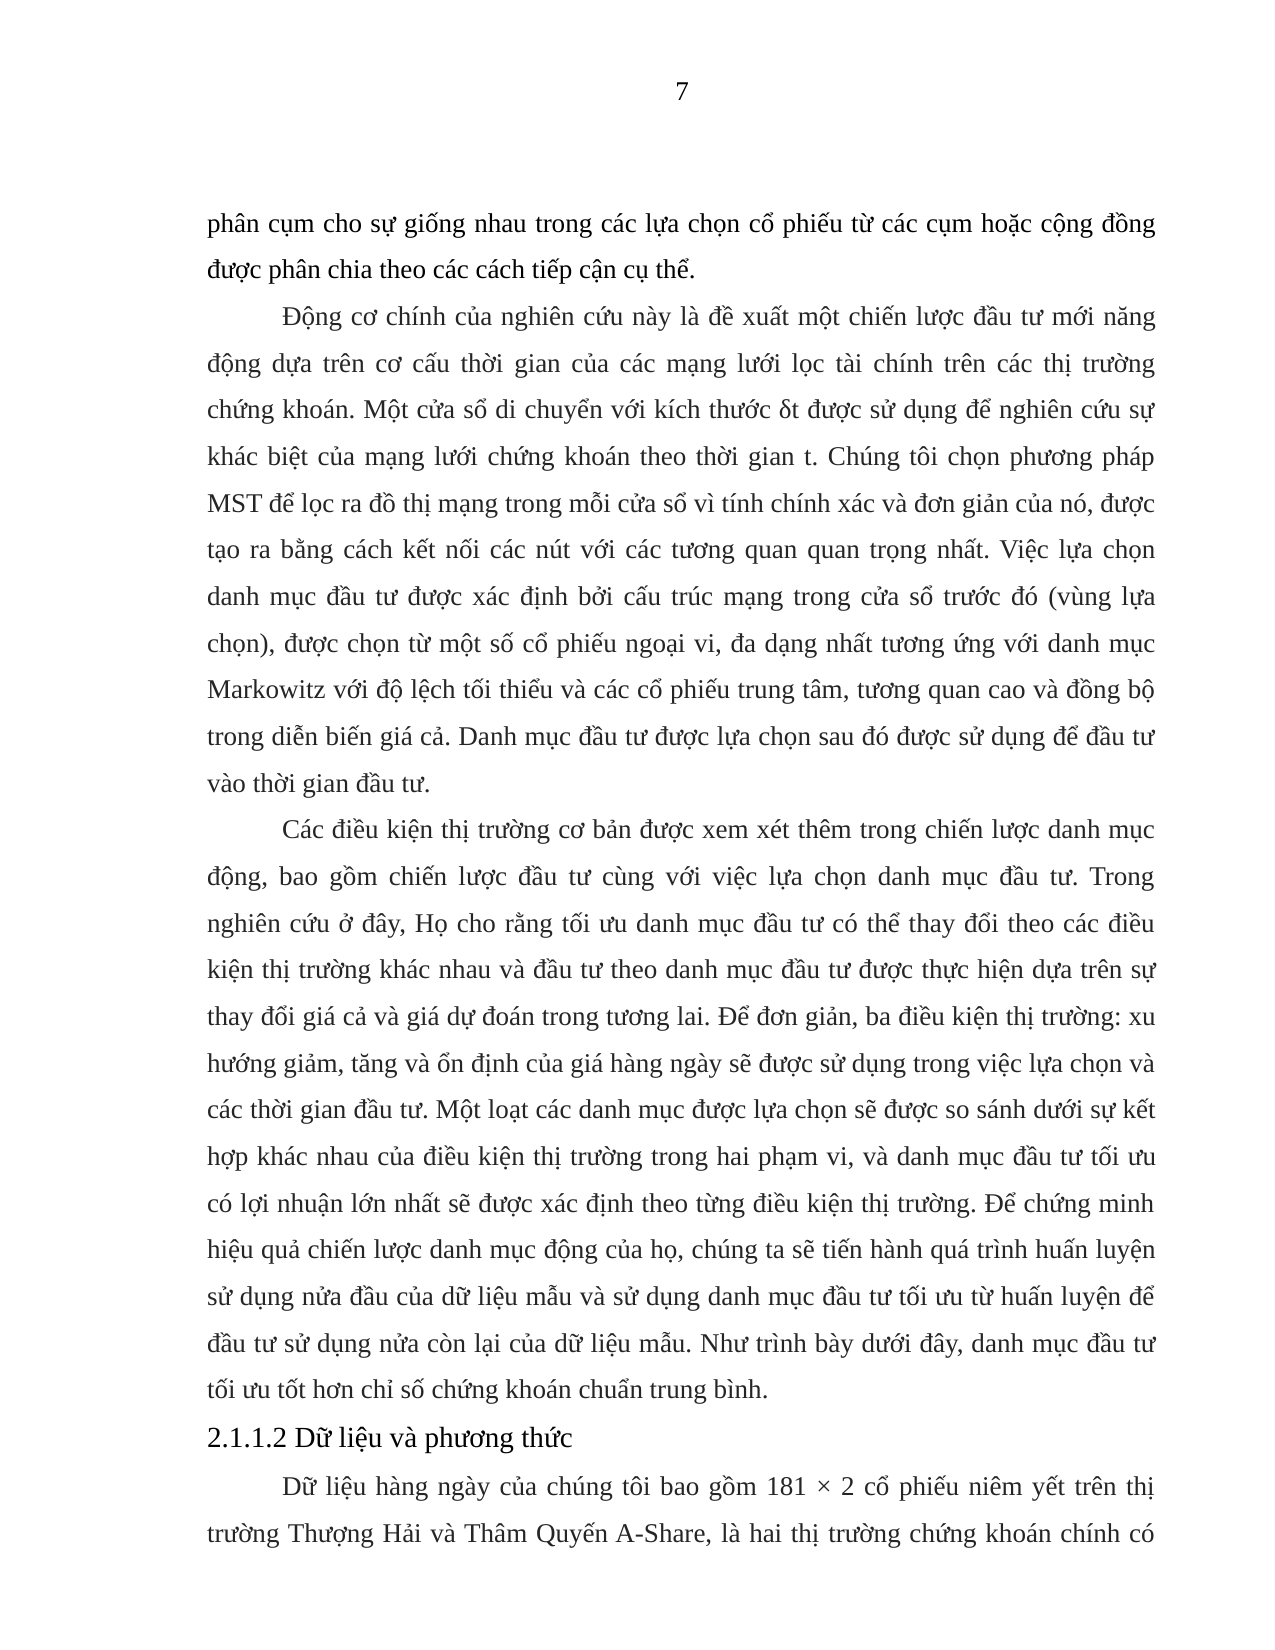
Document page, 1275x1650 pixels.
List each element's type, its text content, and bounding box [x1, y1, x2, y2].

subtitle 2.1.1.2 Dữ liệu và phương thức [207, 1420, 1157, 1454]
text Các điều kiện thị trường cơ bản được xem xét thêm trong chiến lược danh mục động, bao gồm chiến lược đầu tư cùng với việc lựa chọn danh mục đầu tư. Trong nghiên cứu ở đây, Họ cho rằng tối ưu danh mục đầu tư có thể thay đổi theo các điều kiện thị trường khác nhau và đầu tư theo danh mục đầu tư được thực hiện dựa trên sự thay đổi giá cả và giá dự đoán trong tương lai. Để đơn giản, ba điều kiện thị trường: xu hướng giảm, tăng và ổn định của giá hàng ngày sẽ được sử dụng trong việc lựa chọn và các thời gian đầu tư. Một loạt các danh mục được lựa chọn sẽ được so sánh dưới sự kết hợp khác nhau của điều kiện thị trường trong hai phạm vi, và danh mục đầu tư tối ưu có lợi nhuận lớn nhất sẽ được xác định theo từng điều kiện thị trường. Để chứng minh hiệu quả chiến lược danh mục động của họ, chúng ta sẽ tiến hành quá trình huấn luyện sử dụng nửa đầu của dữ liệu mẫu và sử dụng danh mục đầu tư tối ưu từ huấn luyện để đầu tư sử dụng nửa còn lại của dữ liệu mẫu. Như trình bày dưới đây, danh mục đầu tư tối ưu tốt hơn chỉ số chứng khoán chuẩn trung bình. [207, 813, 1157, 1404]
text phân cụm cho sự giống nhau trong các lựa chọn cổ phiếu từ các cụm hoặc cộng đồng được phân chia theo các cách tiếp cận cụ thể. [207, 207, 1157, 284]
text Động cơ chính của nghiên cứu này là đề xuất một chiến lược đầu tư mới năng động dựa trên cơ cấu thời gian của các mạng lưới lọc tài chính trên các thị trường chứng khoán. Một cửa sổ di chuyển với kích thước δt được sử dụng để nghiên cứu sự khác biệt của mạng lưới chứng khoán theo thời gian t. Chúng tôi chọn phương pháp MST để lọc ra đồ thị mạng trong mỗi cửa sổ vì tính chính xác và đơn giản của nó, được tạo ra bằng cách kết nối các nút với các tương quan quan trọng nhất. Việc lựa chọn danh mục đầu tư được xác định bởi cấu trúc mạng trong cửa sổ trước đó (vùng lựa chọn), được chọn từ một số cổ phiếu ngoại vi, đa dạng nhất tương ứng với danh mục Markowitz với độ lệch tối thiểu và các cổ phiếu trung tâm, tương quan cao và đồng bộ trong diễn biến giá cả. Danh mục đầu tư được lựa chọn sau đó được sử dụng để đầu tư vào thời gian đầu tư. [207, 300, 1157, 798]
text Dữ liệu hàng ngày của chúng tôi bao gồm 181 × 2 cổ phiếu niêm yết trên thị trường Thượng Hải và Thâm Quyến A-Share, là hai thị trường chứng khoán chính có [207, 1470, 1157, 1548]
